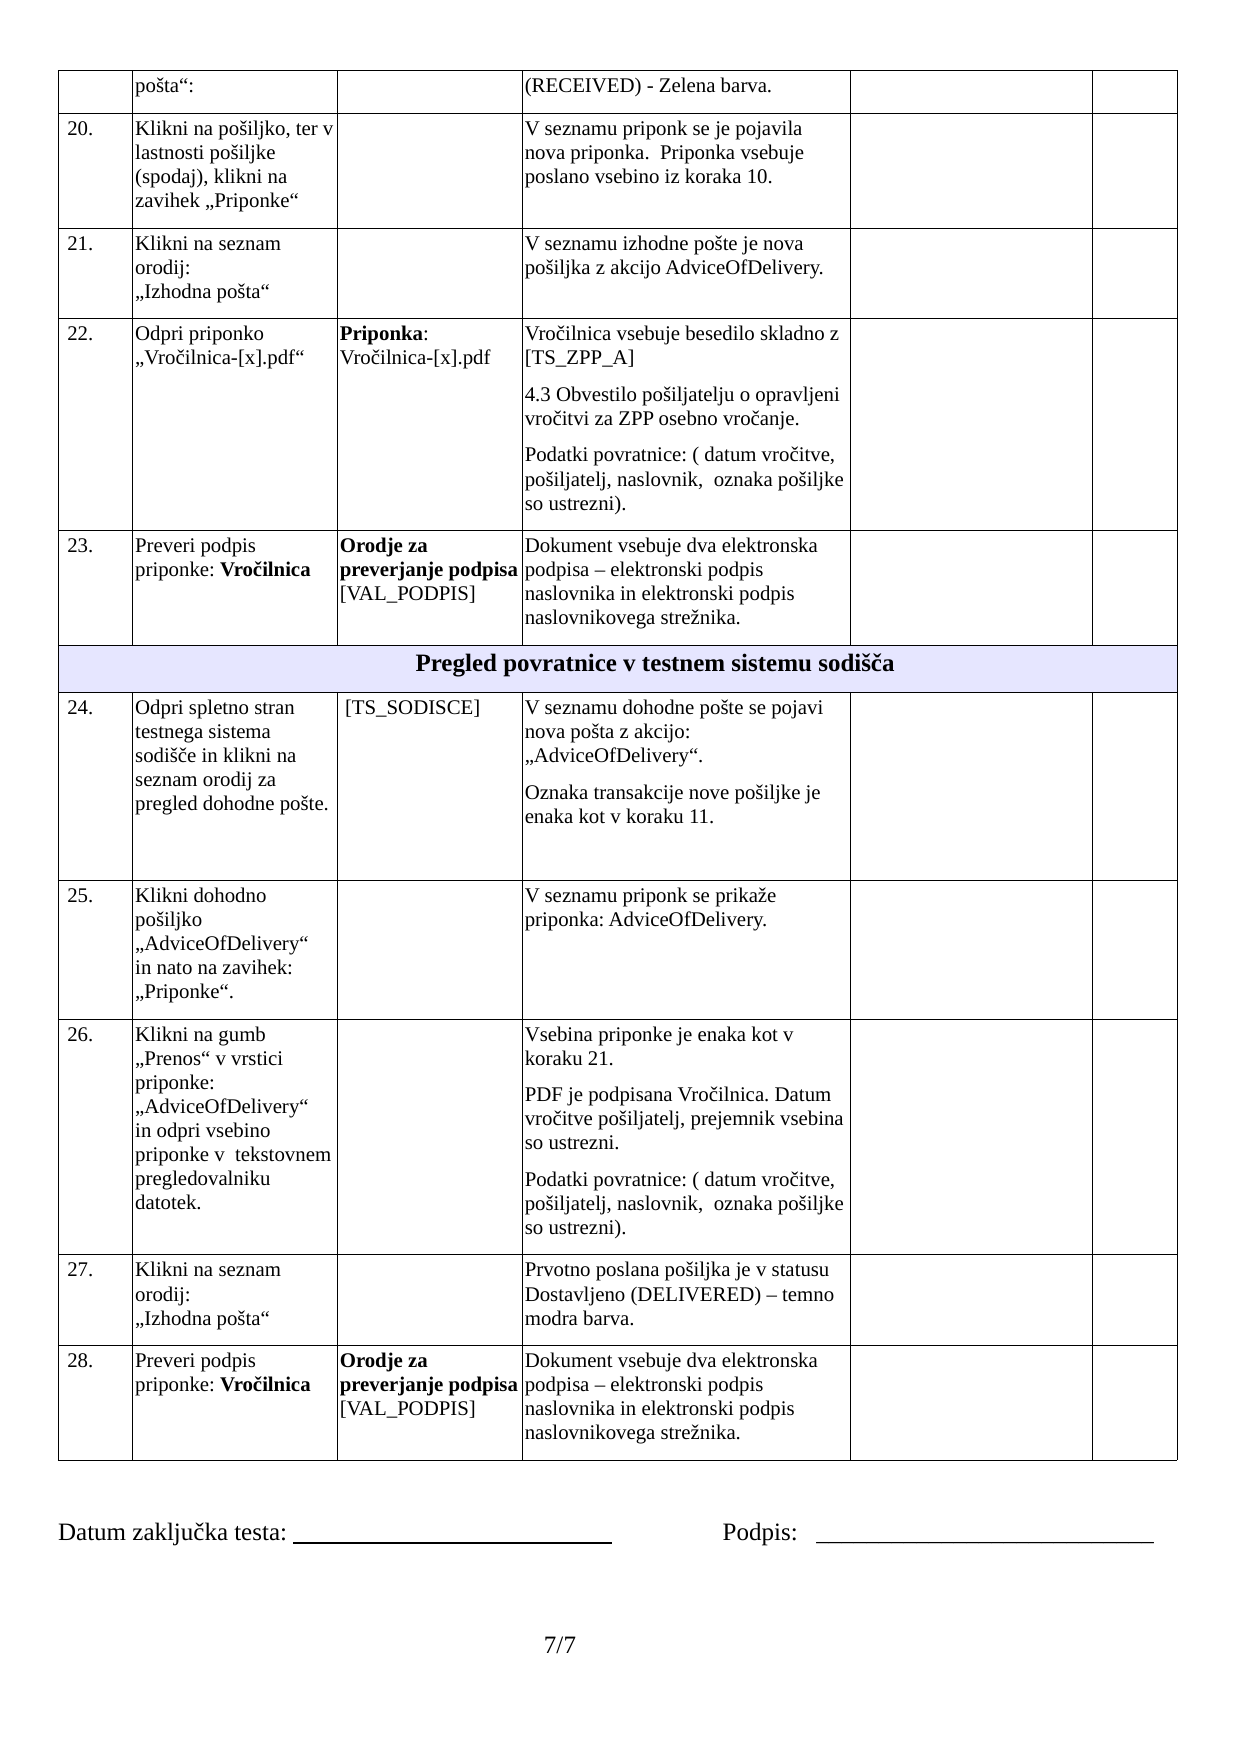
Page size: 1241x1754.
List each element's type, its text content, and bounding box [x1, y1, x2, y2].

table_cell Klikni na pošiljko, ter v lastnosti pošiljke (spodaj), klikni na zavihek „Priponke“ [133, 114, 337, 227]
table_cell [1093, 1255, 1177, 1345]
table_cell [1093, 1020, 1177, 1254]
table_cell [59, 693, 132, 880]
table_cell [1093, 71, 1177, 113]
table_cell [851, 881, 1092, 1018]
table_cell Klikni na seznam orodij: „Izhodna pošta“ [133, 229, 337, 318]
table_cell [851, 71, 1092, 113]
table_cell [338, 881, 522, 1018]
table_cell Dokument vsebuje dva elektronska podpisa – elektronski podpis naslovnika in elektronski podpis naslovnikovega strežnika. [523, 1346, 850, 1460]
table_cell [851, 1346, 1092, 1460]
table_cell V seznamu dohodne pošte se pojavi nova pošta z akcijo: „AdviceOfDelivery“. Oznaka transakcije nove pošiljke je enaka kot v koraku 11. [523, 693, 850, 880]
table_cell Vsebina priponke je enaka kot v koraku 21. PDF je podpisana Vročilnica. Datum vročitve pošiljatelj, prejemnik vsebina so ustrezni. Podatki povratnice: ( datum vročitve, pošiljatelj, naslovnik, oznaka pošiljke so ustrezni). [523, 1020, 850, 1254]
table_cell [59, 1255, 132, 1345]
table_cell [59, 1020, 132, 1254]
table_cell Klikni na gumb „Prenos“ v vrstici priponke: „AdviceOfDelivery“ in odpri vsebino priponke v tekstovnem pregledovalniku datotek. [133, 1020, 337, 1254]
table_cell [851, 1255, 1092, 1345]
table_cell pošta“: [133, 71, 337, 113]
table_cell [59, 319, 132, 530]
table_cell [851, 229, 1092, 318]
table_cell Odpri spletno stran testnega sistema sodišče in klikni na seznam orodij za pregled dohodne pošte. [133, 693, 337, 880]
table_cell [59, 1346, 132, 1460]
table_cell [851, 1020, 1092, 1254]
table_cell Dokument vsebuje dva elektronska podpisa – elektronski podpis naslovnika in elektronski podpis naslovnikovega strežnika. [523, 531, 850, 645]
table_cell [59, 881, 132, 1018]
table_cell Klikni na seznam orodij: „Izhodna pošta“ [133, 1255, 337, 1345]
table_cell [1093, 1346, 1177, 1460]
table_cell Orodje za preverjanje podpisa [VAL_PODPIS] [338, 1346, 522, 1460]
table_cell Pregled povratnice v testnem sistemu sodišča [59, 646, 1177, 692]
table_cell [338, 71, 522, 113]
table_cell Preveri podpis priponke: Vročilnica [133, 531, 337, 645]
text Datum zaključka testa: Podpis: ___________________________ [58, 1517, 1177, 1546]
table_cell [851, 531, 1092, 645]
table_cell Priponka: Vročilnica-[x].pdf [338, 319, 522, 530]
table_cell [59, 114, 132, 227]
table_cell Preveri podpis priponke: Vročilnica [133, 1346, 337, 1460]
table_cell V seznamu izhodne pošte je nova pošiljka z akcijo AdviceOfDelivery. [523, 229, 850, 318]
table_cell [851, 319, 1092, 530]
table_cell [338, 1255, 522, 1345]
table_cell [1093, 531, 1177, 645]
table_cell V seznamu priponk se prikaže priponka: AdviceOfDelivery. [523, 881, 850, 1018]
table_cell [59, 71, 132, 113]
table_cell (RECEIVED) - Zelena barva. [523, 71, 850, 113]
table_cell Prvotno poslana pošiljka je v statusu Dostavljeno (DELIVERED) – temno modra barva. [523, 1255, 850, 1345]
table_cell Odpri priponko „Vročilnica-[x].pdf“ [133, 319, 337, 530]
table_cell [1093, 693, 1177, 880]
table_cell [59, 229, 132, 318]
table_cell [59, 531, 132, 645]
table_cell [851, 114, 1092, 227]
table_cell [1093, 319, 1177, 530]
table_cell [1093, 229, 1177, 318]
table_cell [TS_SODISCE] [338, 693, 522, 880]
table_cell Orodje za preverjanje podpisa [VAL_PODPIS] [338, 531, 522, 645]
table_cell [1093, 114, 1177, 227]
table_cell [338, 1020, 522, 1254]
table_cell Klikni dohodno pošiljko „AdviceOfDelivery“ in nato na zavihek: „Priponke“. [133, 881, 337, 1018]
table_cell [851, 693, 1092, 880]
table_cell V seznamu priponk se je pojavila nova priponka. Priponka vsebuje poslano vsebino iz koraka 10. [523, 114, 850, 227]
table_cell [1093, 881, 1177, 1018]
table_cell [338, 114, 522, 227]
table_cell Vročilnica vsebuje besedilo skladno z [TS_ZPP_A] 4.3 Obvestilo pošiljatelju o opravljeni vročitvi za ZPP osebno vročanje. Podatki povratnice: ( datum vročitve, pošiljatelj, naslovnik, oznaka pošiljke so ustrezni). [523, 319, 850, 530]
table_cell [338, 229, 522, 318]
